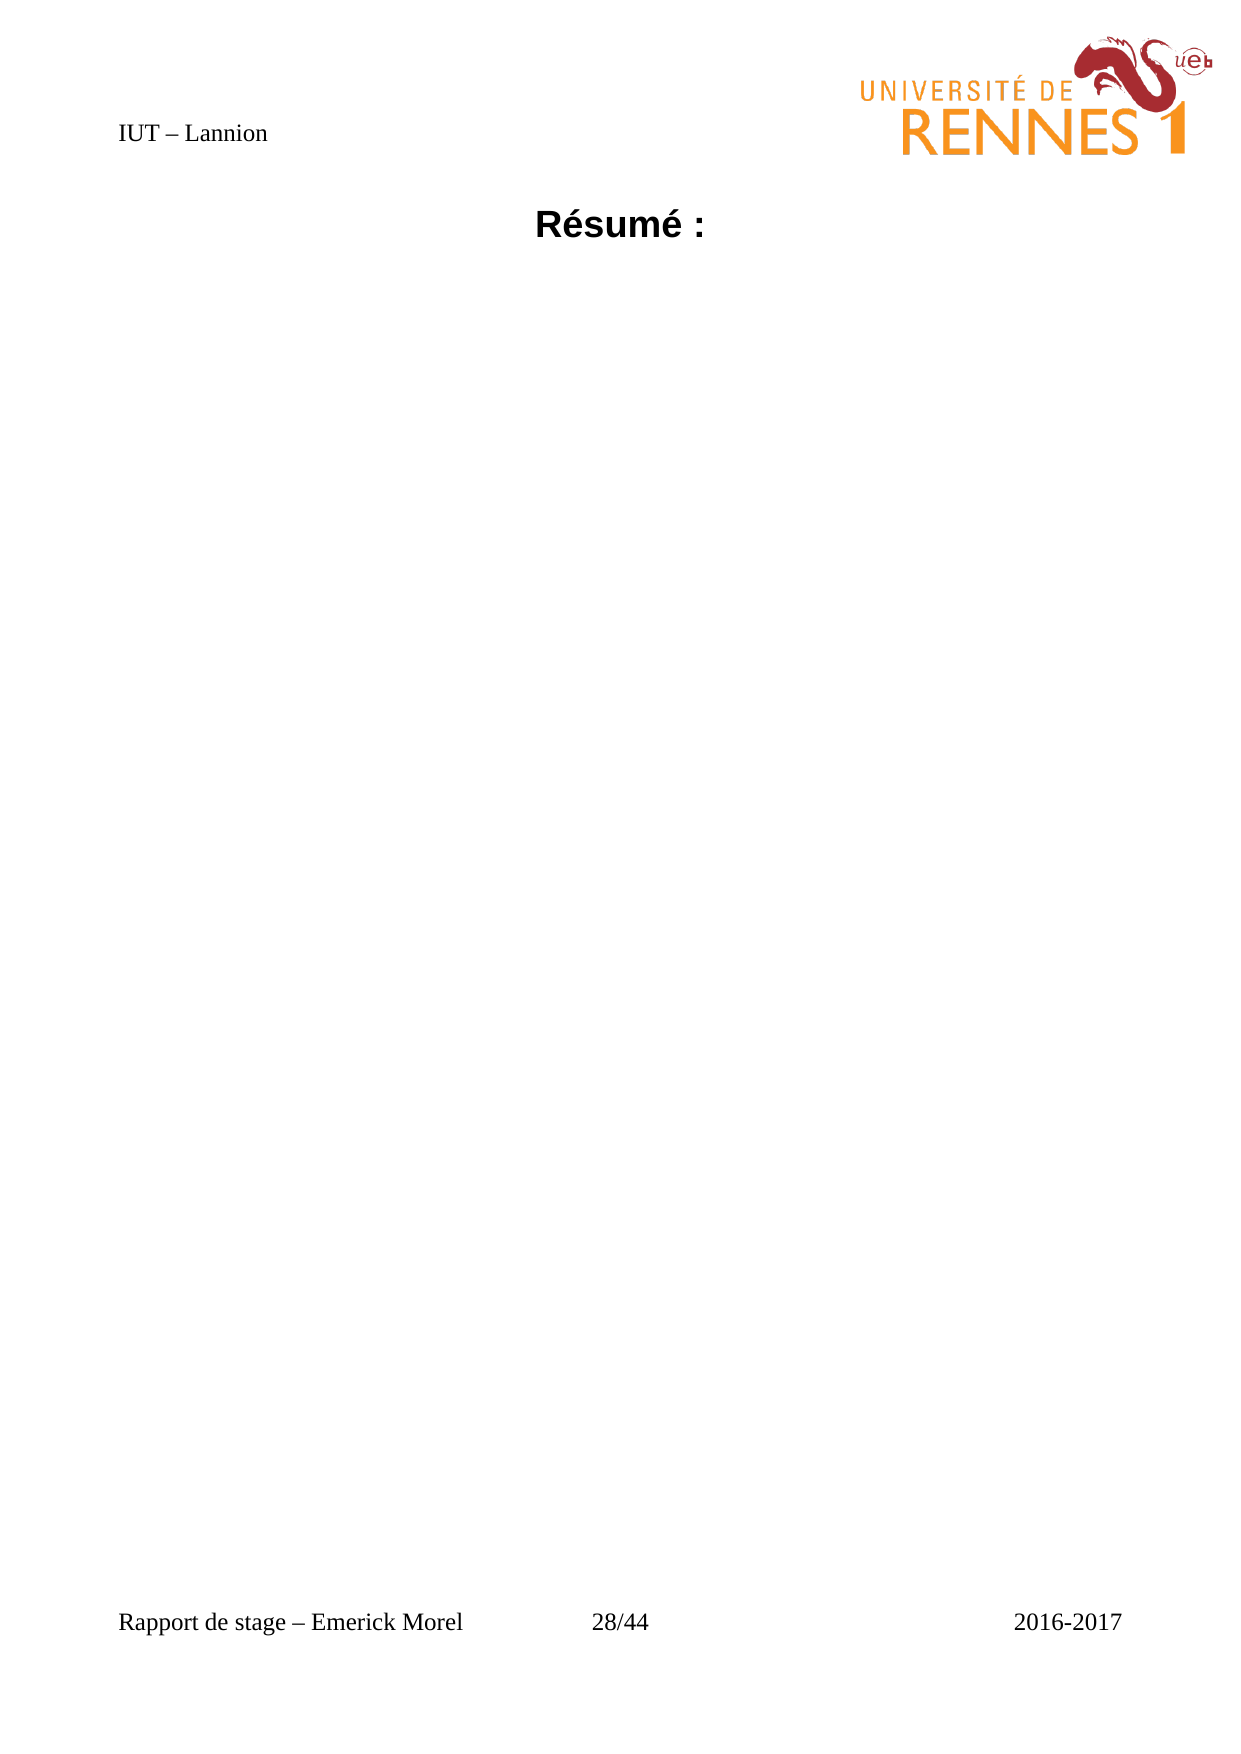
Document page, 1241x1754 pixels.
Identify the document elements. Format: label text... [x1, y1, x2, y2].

picture [858, 34, 1214, 157]
subtitle Résumé : [118, 201, 1122, 245]
